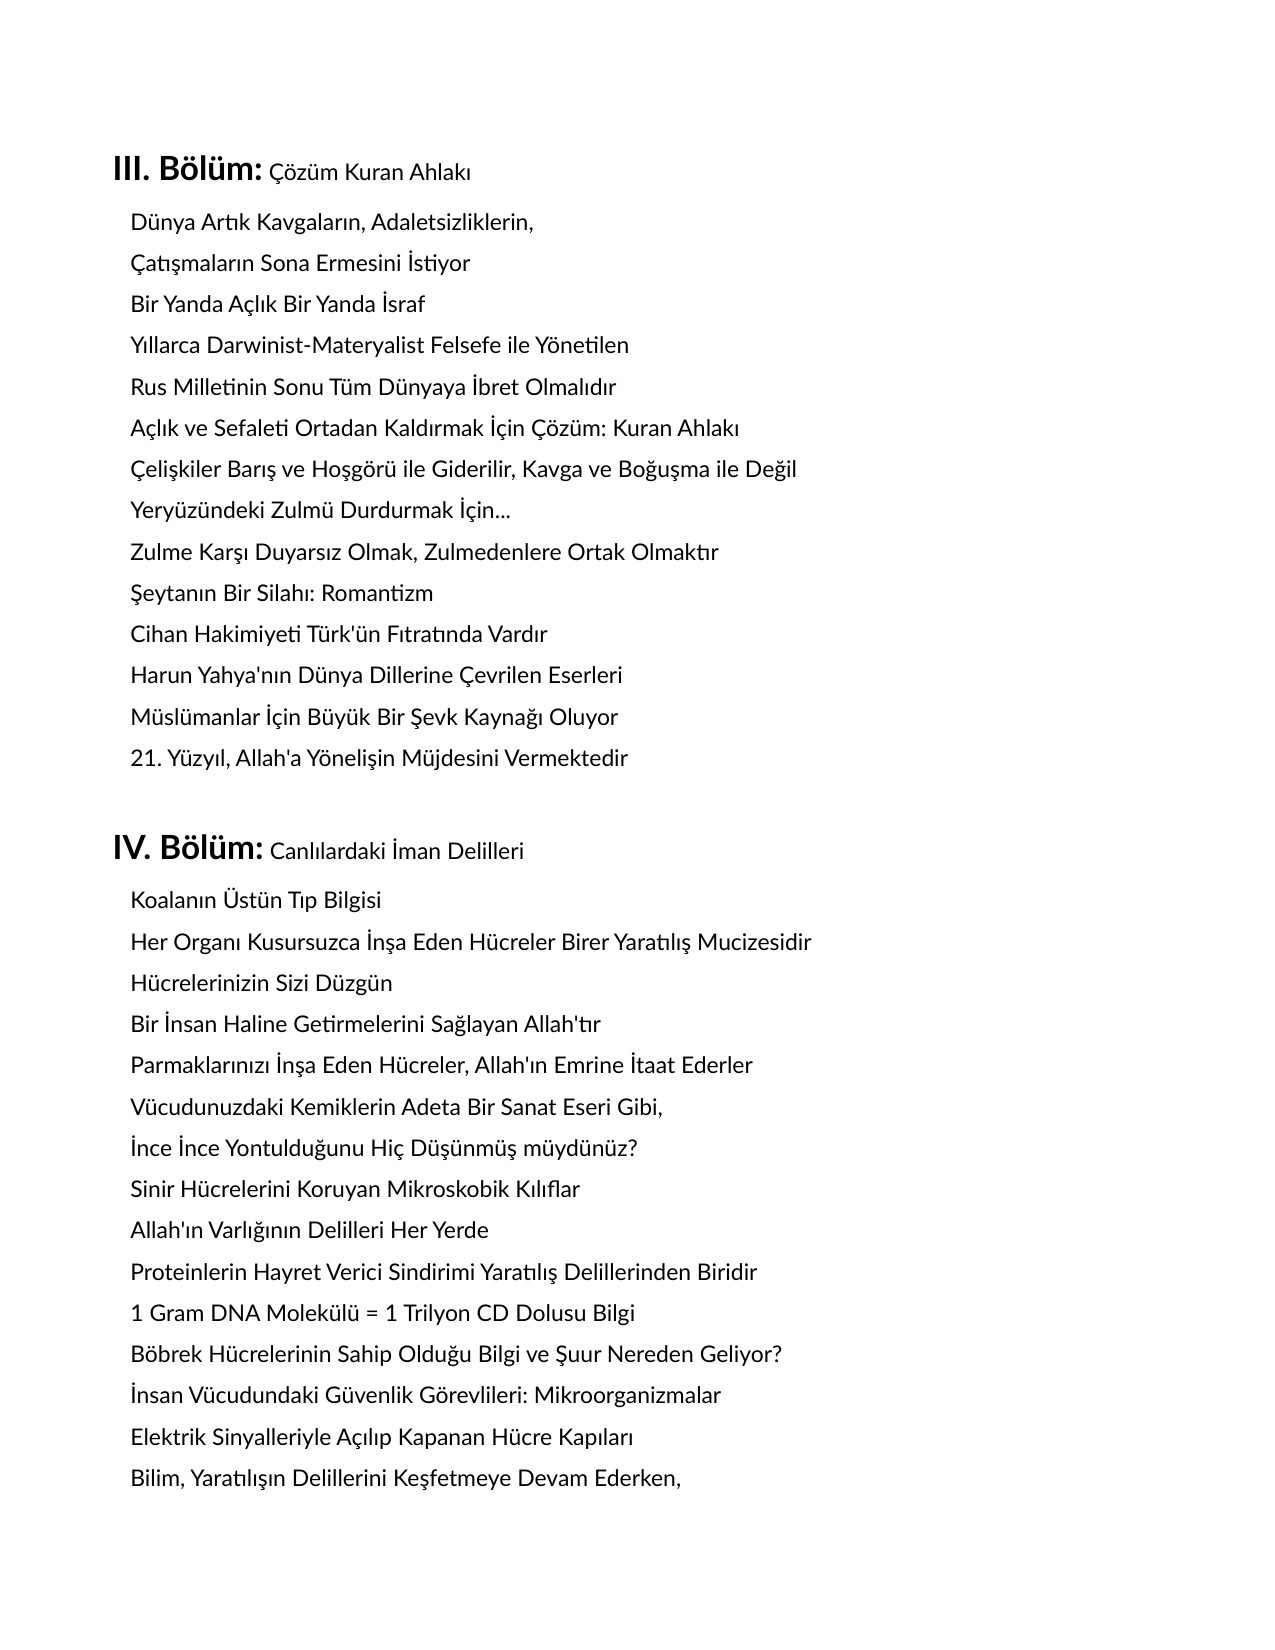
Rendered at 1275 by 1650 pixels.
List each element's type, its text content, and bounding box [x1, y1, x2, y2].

text Şeytanın Bir Silahı: Romantizm [130, 579, 1162, 606]
text Zulme Karşı Duyarsız Olmak, Zulmedenlere Ortak Olmaktır [130, 538, 1162, 565]
text İnce İnce Yontulduğunu Hiç Düşünmüş müydünüz? [130, 1134, 1162, 1161]
text Dünya Artık Kavgaların, Adaletsizliklerin, [130, 208, 1162, 235]
text Harun Yahya'nın Dünya Dillerine Çevrilen Eserleri [130, 661, 1162, 689]
text Çelişkiler Barış ve Hoşgörü ile Giderilir, Kavga ve Boğuşma ile Değil [130, 455, 1162, 483]
text Açlık ve Sefaleti Ortadan Kaldırmak İçin Çözüm: Kuran Ahlakı [130, 414, 1162, 441]
text Cihan Hakimiyeti Türk'ün Fıtratında Vardır [130, 620, 1162, 648]
text Çatışmaların Sona Ermesini İstiyor [130, 249, 1162, 276]
text Rus Milletinin Sonu Tüm Dünyaya İbret Olmalıdır [130, 373, 1162, 400]
text 21. Yüzyıl, Allah'a Yönelişin Müjdesini Vermektedir [130, 744, 1162, 771]
text Müslümanlar İçin Büyük Bir Şevk Kaynağı Oluyor [130, 703, 1162, 730]
text Hücrelerinizin Sizi Düzgün [130, 969, 1162, 996]
text 1 Gram DNA Molekülü = 1 Trilyon CD Dolusu Bilgi [130, 1299, 1162, 1326]
text IV. Bölüm: Canlılardaki İman Delilleri [112, 826, 1162, 866]
text Bilim, Yaratılışın Delillerini Keşfetmeye Devam Ederken, [130, 1464, 1162, 1491]
text Elektrik Sinyalleriyle Açılıp Kapanan Hücre Kapıları [130, 1423, 1162, 1450]
text Bir İnsan Haline Getirmelerini Sağlayan Allah'tır [130, 1010, 1162, 1038]
text Parmaklarınızı İnşa Eden Hücreler, Allah'ın Emrine İtaat Ederler [130, 1051, 1162, 1079]
text Sinir Hücrelerini Koruyan Mikroskobik Kılıflar [130, 1175, 1162, 1203]
text Koalanın Üstün Tıp Bilgisi [130, 886, 1162, 914]
text Yeryüzündeki Zulmü Durdurmak İçin... [130, 496, 1162, 524]
text Allah'ın Varlığının Delilleri Her Yerde [130, 1216, 1162, 1244]
text Bir Yanda Açlık Bir Yanda İsraf [130, 290, 1162, 318]
text İnsan Vücudundaki Güvenlik Görevlileri: Mikroorganizmalar [130, 1381, 1162, 1409]
text III. Bölüm: Çözüm Kuran Ahlakı [112, 148, 1162, 188]
text Proteinlerin Hayret Verici Sindirimi Yaratılış Delillerinden Biridir [130, 1258, 1162, 1285]
text Böbrek Hücrelerinin Sahip Olduğu Bilgi ve Şuur Nereden Geliyor? [130, 1340, 1162, 1368]
text Yıllarca Darwinist-Materyalist Felsefe ile Yönetilen [130, 331, 1162, 359]
text Her Organı Kusursuzca İnşa Eden Hücreler Birer Yaratılış Mucizesidir [130, 928, 1162, 955]
text Vücudunuzdaki Kemiklerin Adeta Bir Sanat Eseri Gibi, [130, 1093, 1162, 1120]
